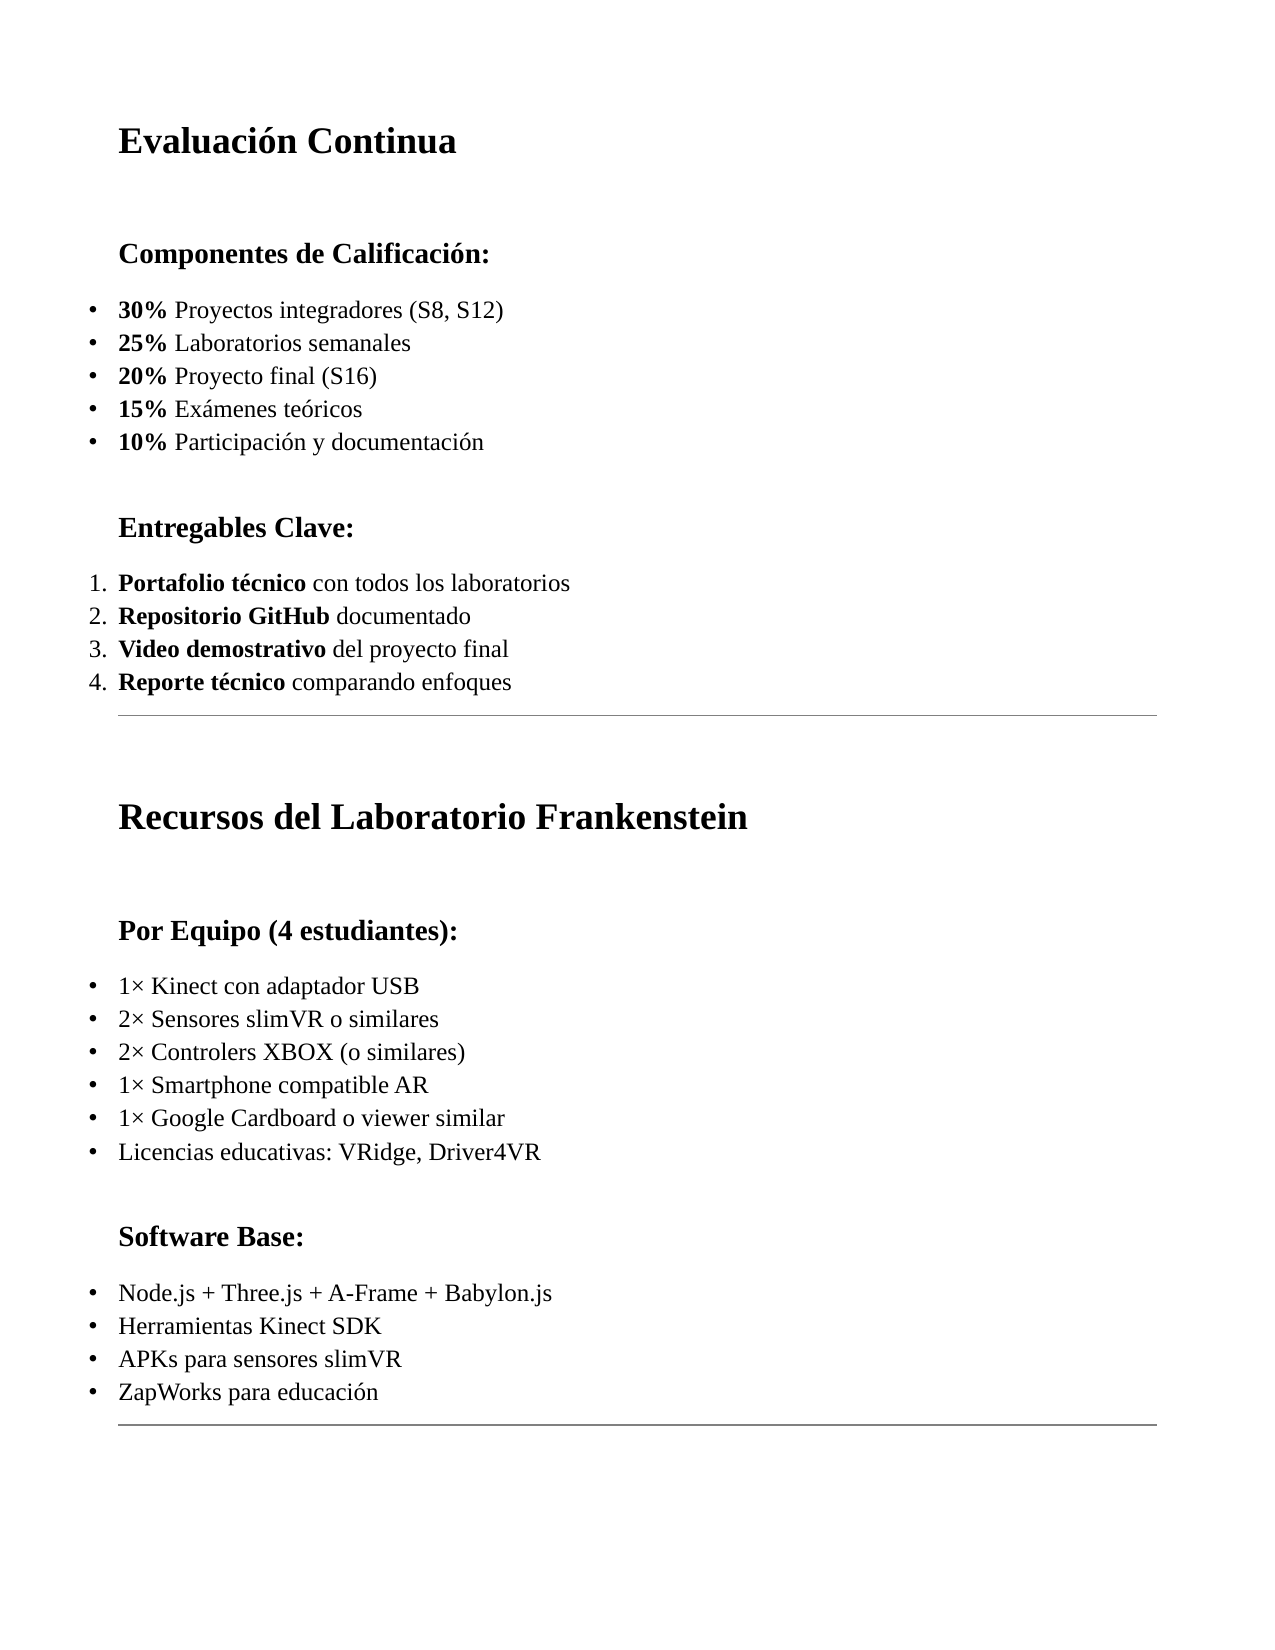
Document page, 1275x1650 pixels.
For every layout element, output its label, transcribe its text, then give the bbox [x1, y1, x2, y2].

list 20% Proyecto final (S16) [118, 361, 1157, 389]
list Node.js + Three.js + A-Frame + Babylon.js [118, 1278, 1157, 1307]
subtitle Entregables Clave: [118, 510, 1157, 543]
list Herramientas Kinect SDK [118, 1311, 1157, 1340]
list 2× Sensores slimVR o similares [118, 1004, 1157, 1033]
subtitle Software Base: [118, 1219, 1157, 1253]
list 30% Proyectos integradores (S8, S12) [118, 295, 1157, 323]
list 1× Kinect con adaptador USB [118, 971, 1157, 1000]
list 25% Laboratorios semanales [118, 328, 1157, 357]
list Repositorio GitHub documentado [118, 601, 1157, 630]
list 2× Controlers XBOX (o similares) [118, 1037, 1157, 1066]
list Licencias educativas: VRidge, Driver4VR [118, 1137, 1157, 1165]
list Reporte técnico comparando enfoques [118, 667, 1157, 696]
subtitle Por Equipo (4 estudiantes): [118, 913, 1157, 946]
subtitle Evaluación Continua [118, 118, 1157, 161]
list 1× Google Cardboard o viewer similar [118, 1103, 1157, 1132]
list Portafolio técnico con todos los laboratorios [118, 568, 1157, 597]
list 10% Participación y documentación [118, 427, 1157, 456]
list APKs para sensores slimVR [118, 1344, 1157, 1373]
list 15% Exámenes teóricos [118, 394, 1157, 423]
subtitle Componentes de Calificación: [118, 236, 1157, 270]
list 1× Smartphone compatible AR [118, 1071, 1157, 1099]
subtitle Recursos del Laboratorio Frankenstein [118, 795, 1157, 838]
list ZapWorks para educación [118, 1377, 1157, 1406]
list Video demostrativo del proyecto final [118, 634, 1157, 663]
